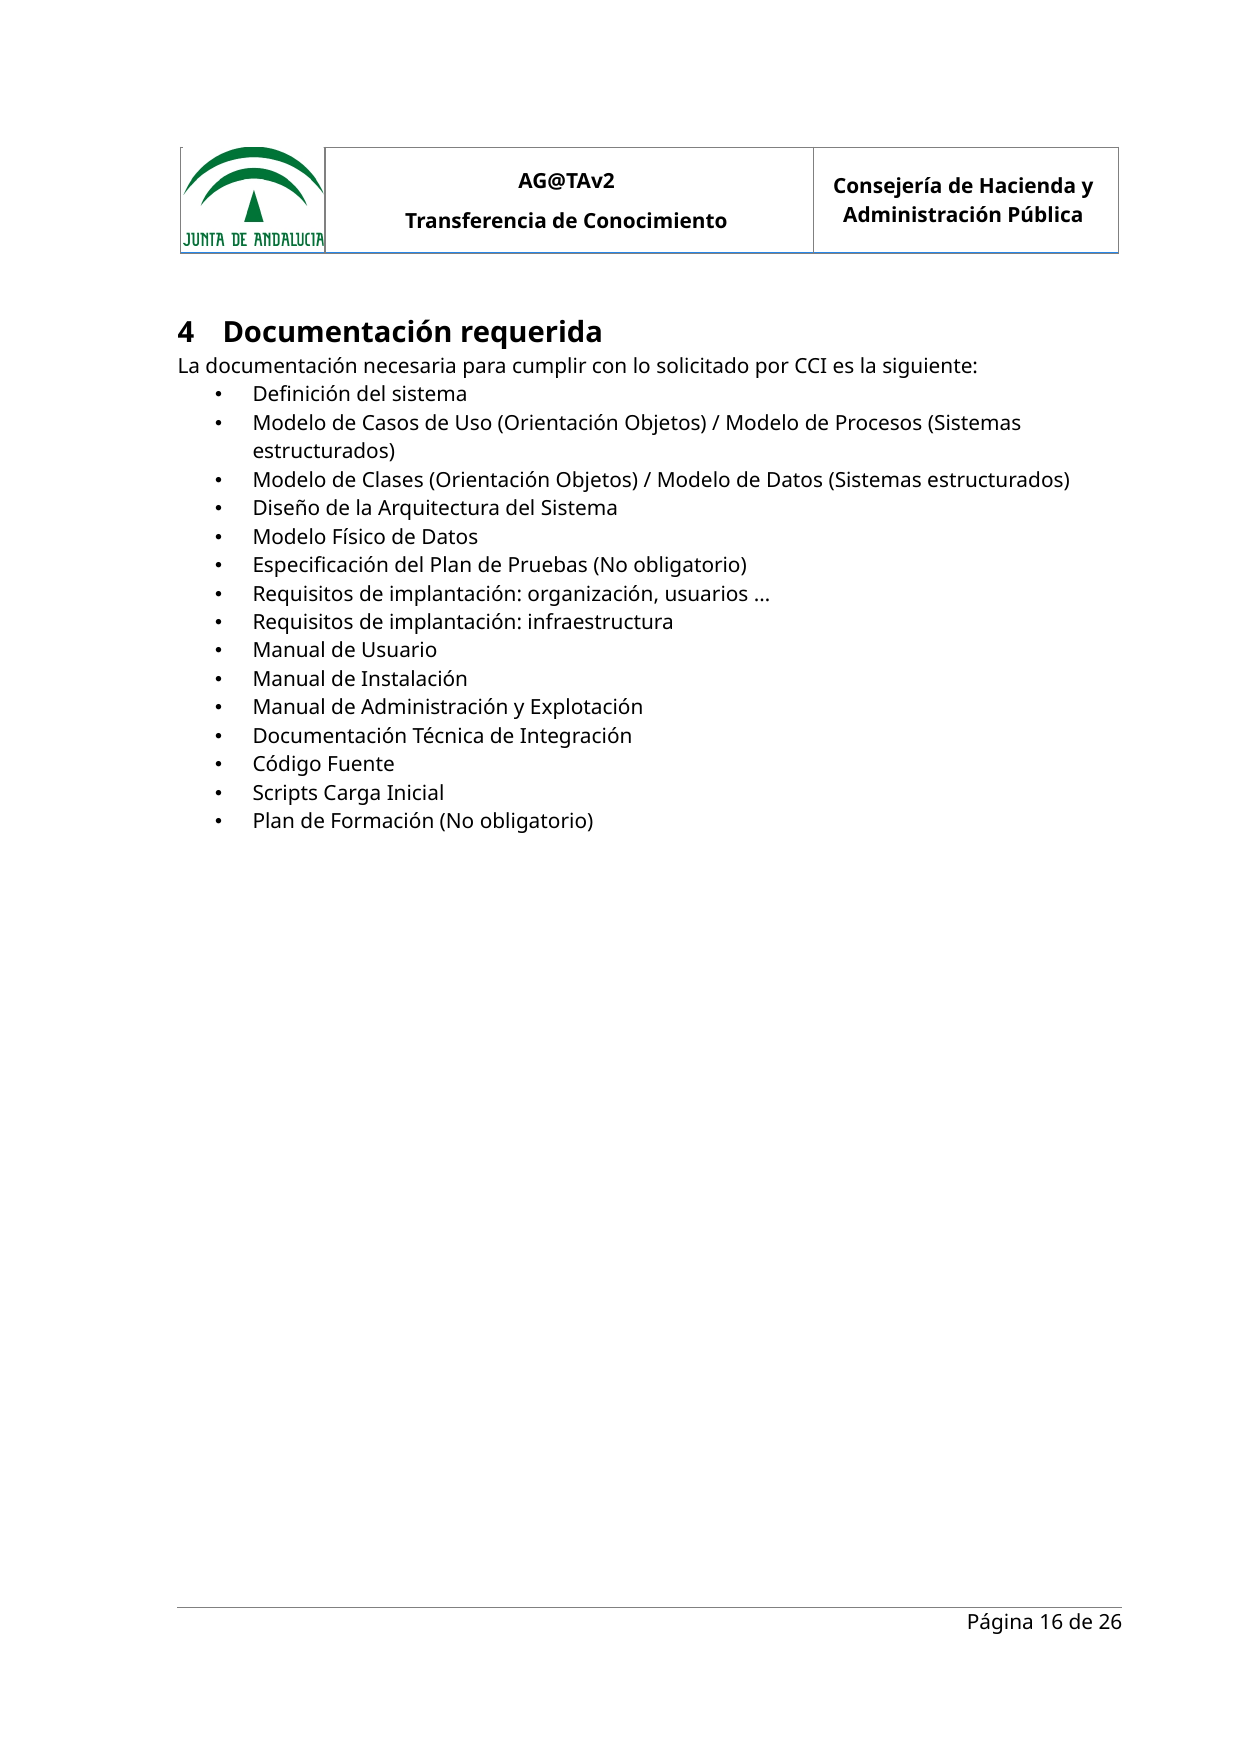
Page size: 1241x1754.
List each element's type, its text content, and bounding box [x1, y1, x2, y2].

list Manual de Instalación [215, 664, 1122, 692]
list Definición del sistema [215, 379, 1122, 408]
list Diseño de la Arquitectura del Sistema [215, 493, 1122, 522]
list Requisitos de implantación: organización, usuarios … [215, 579, 1122, 607]
picture [183, 147, 324, 246]
list Scripts Carga Inicial [215, 778, 1122, 806]
list Modelo Físico de Datos [215, 522, 1122, 550]
list Requisitos de implantación: infraestructura [215, 607, 1122, 636]
list Manual de Administración y Explotación [215, 692, 1122, 721]
subtitle Documentación requerida [177, 311, 1122, 351]
list Documentación Técnica de Integración [215, 721, 1122, 749]
list Especificación del Plan de Pruebas (No obligatorio) [215, 550, 1122, 579]
list Plan de Formación (No obligatorio) [215, 806, 1122, 834]
list Código Fuente [215, 749, 1122, 778]
text La documentación necesaria para cumplir con lo solicitado por CCI es la siguiente: [177, 351, 1122, 379]
list Modelo de Casos de Uso (Orientación Objetos) / Modelo de Procesos (Sistemas estructurados) [215, 408, 1122, 465]
list Modelo de Clases (Orientación Objetos) / Modelo de Datos (Sistemas estructurados) [215, 465, 1122, 493]
list Manual de Usuario [215, 636, 1122, 664]
